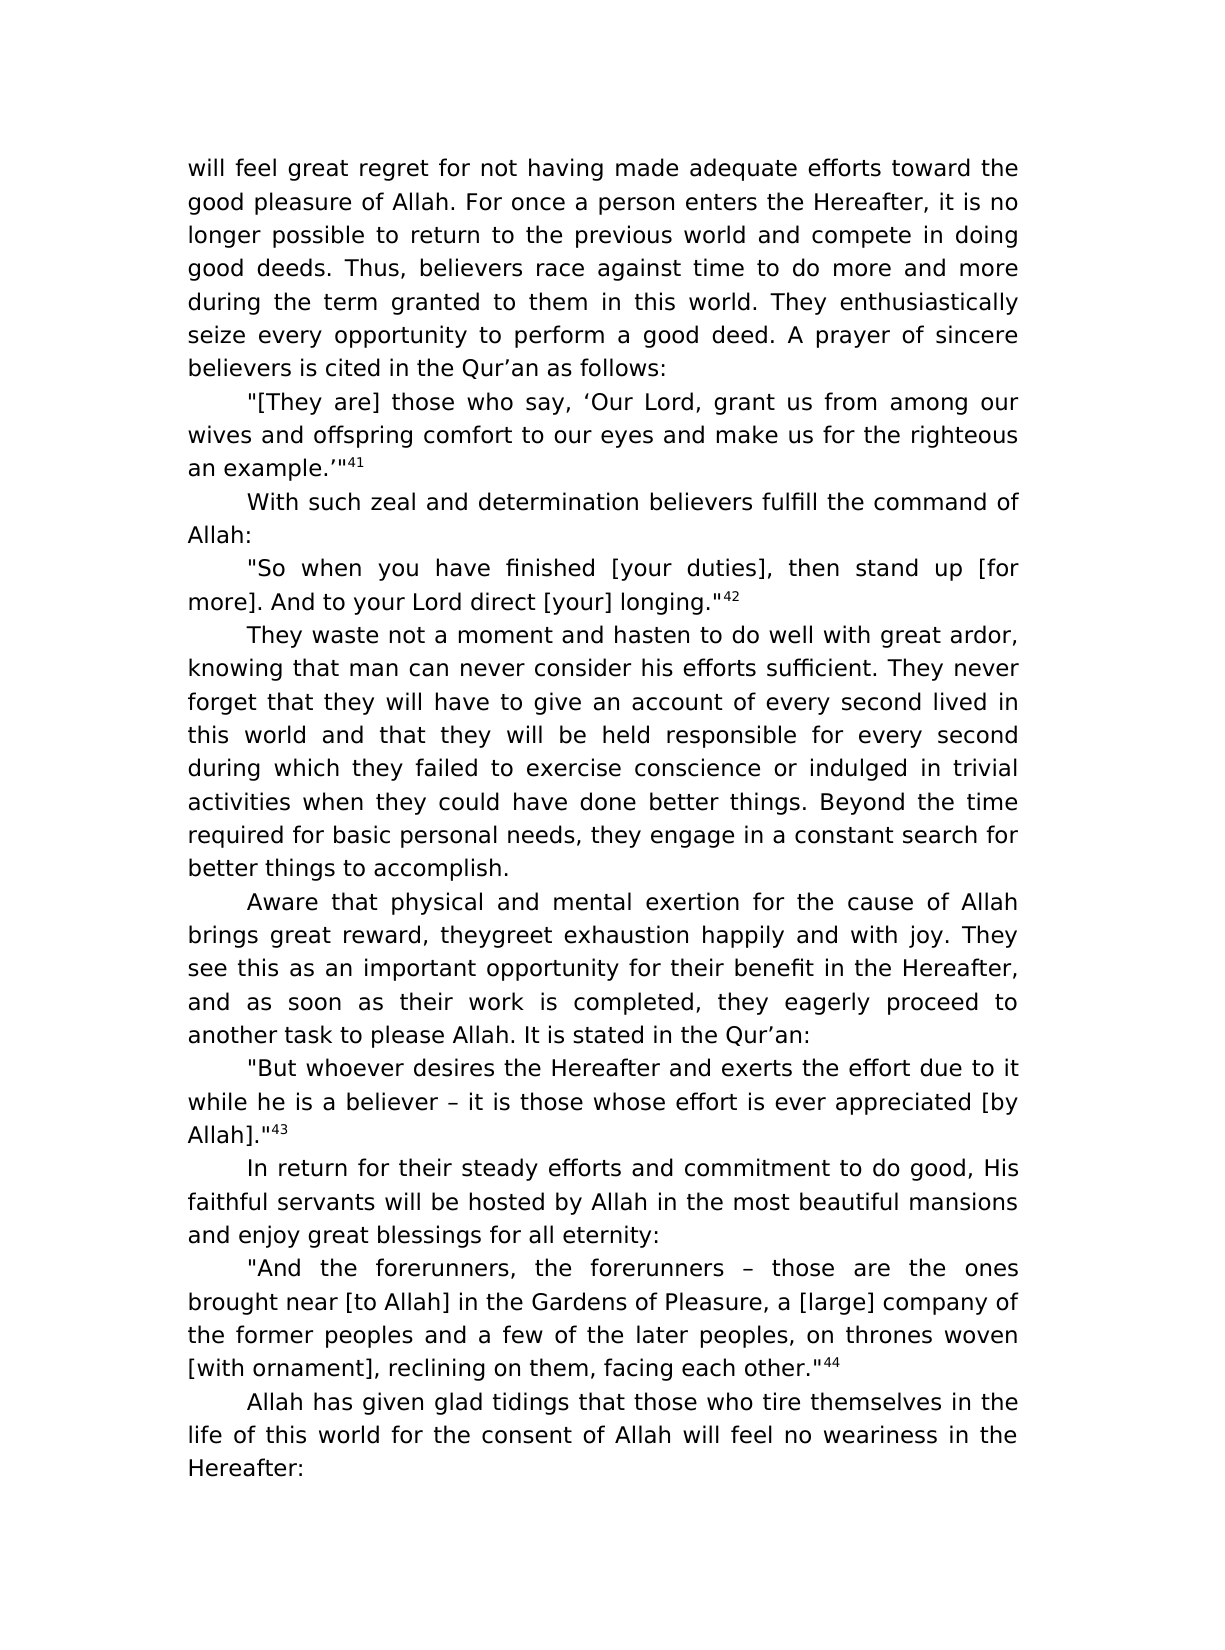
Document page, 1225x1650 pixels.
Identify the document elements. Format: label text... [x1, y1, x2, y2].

text In return for their steady efforts and commitment to do good, His faithful servants will be hosted by Allah in the most beautiful mansions and enjoy great blessings for all eternity: [187, 1150, 1020, 1250]
text Aware that physical and mental exertion for the cause of Allah brings great reward, theygreet exhaustion happily and with joy. They see this as an important opportunity for their benefit in the Hereafter, and as soon as their work is completed, they eagerly proceed to another task to please Allah. It is stated in the Qur’an: [187, 883, 1020, 1050]
text They waste not a moment and hasten to do well with great ardor, knowing that man can never consider his efforts sufficient. They never forget that they will have to give an account of every second lived in this world and that they will be held responsible for every second during which they failed to exercise conscience or indulged in trivial activities when they could have done better things. Beyond the time required for basic personal needs, they engage in a constant search for better things to accomplish. [187, 617, 1020, 883]
text "And the forerunners, the forerunners – those are the ones brought near [to Allah] in the Gardens of Pleasure, a [large] company of the former peoples and a few of the later peoples, on thrones woven [with ornament], reclining on them, facing each other."44 [187, 1250, 1020, 1383]
text Allah has given glad tidings that those who tire themselves in the life of this world for the consent of Allah will feel no weariness in the Hereafter: [187, 1383, 1020, 1483]
text "So when you have finished [your duties], then stand up [for more]. And to your Lord direct [your] longing."42 [187, 550, 1020, 617]
text With such zeal and determination believers fulfill the command of Allah: [187, 483, 1020, 550]
text "But whoever desires the Hereafter and exerts the effort due to it while he is a believer – it is those whose effort is ever appreciated [by Allah]."43 [187, 1050, 1020, 1150]
text will feel great regret for not having made adequate efforts toward the good pleasure of Allah. For once a person enters the Hereafter, it is no longer possible to return to the previous world and compete in doing good deeds. Thus, believers race against time to do more and more during the term granted to them in this world. They enthusiastically seize every opportunity to perform a good deed. A prayer of sincere believers is cited in the Qur’an as follows: [187, 150, 1020, 383]
text "[They are] those who say, ‘Our Lord, grant us from among our wives and offspring comfort to our eyes and make us for the righteous an example.’"41 [187, 383, 1020, 483]
